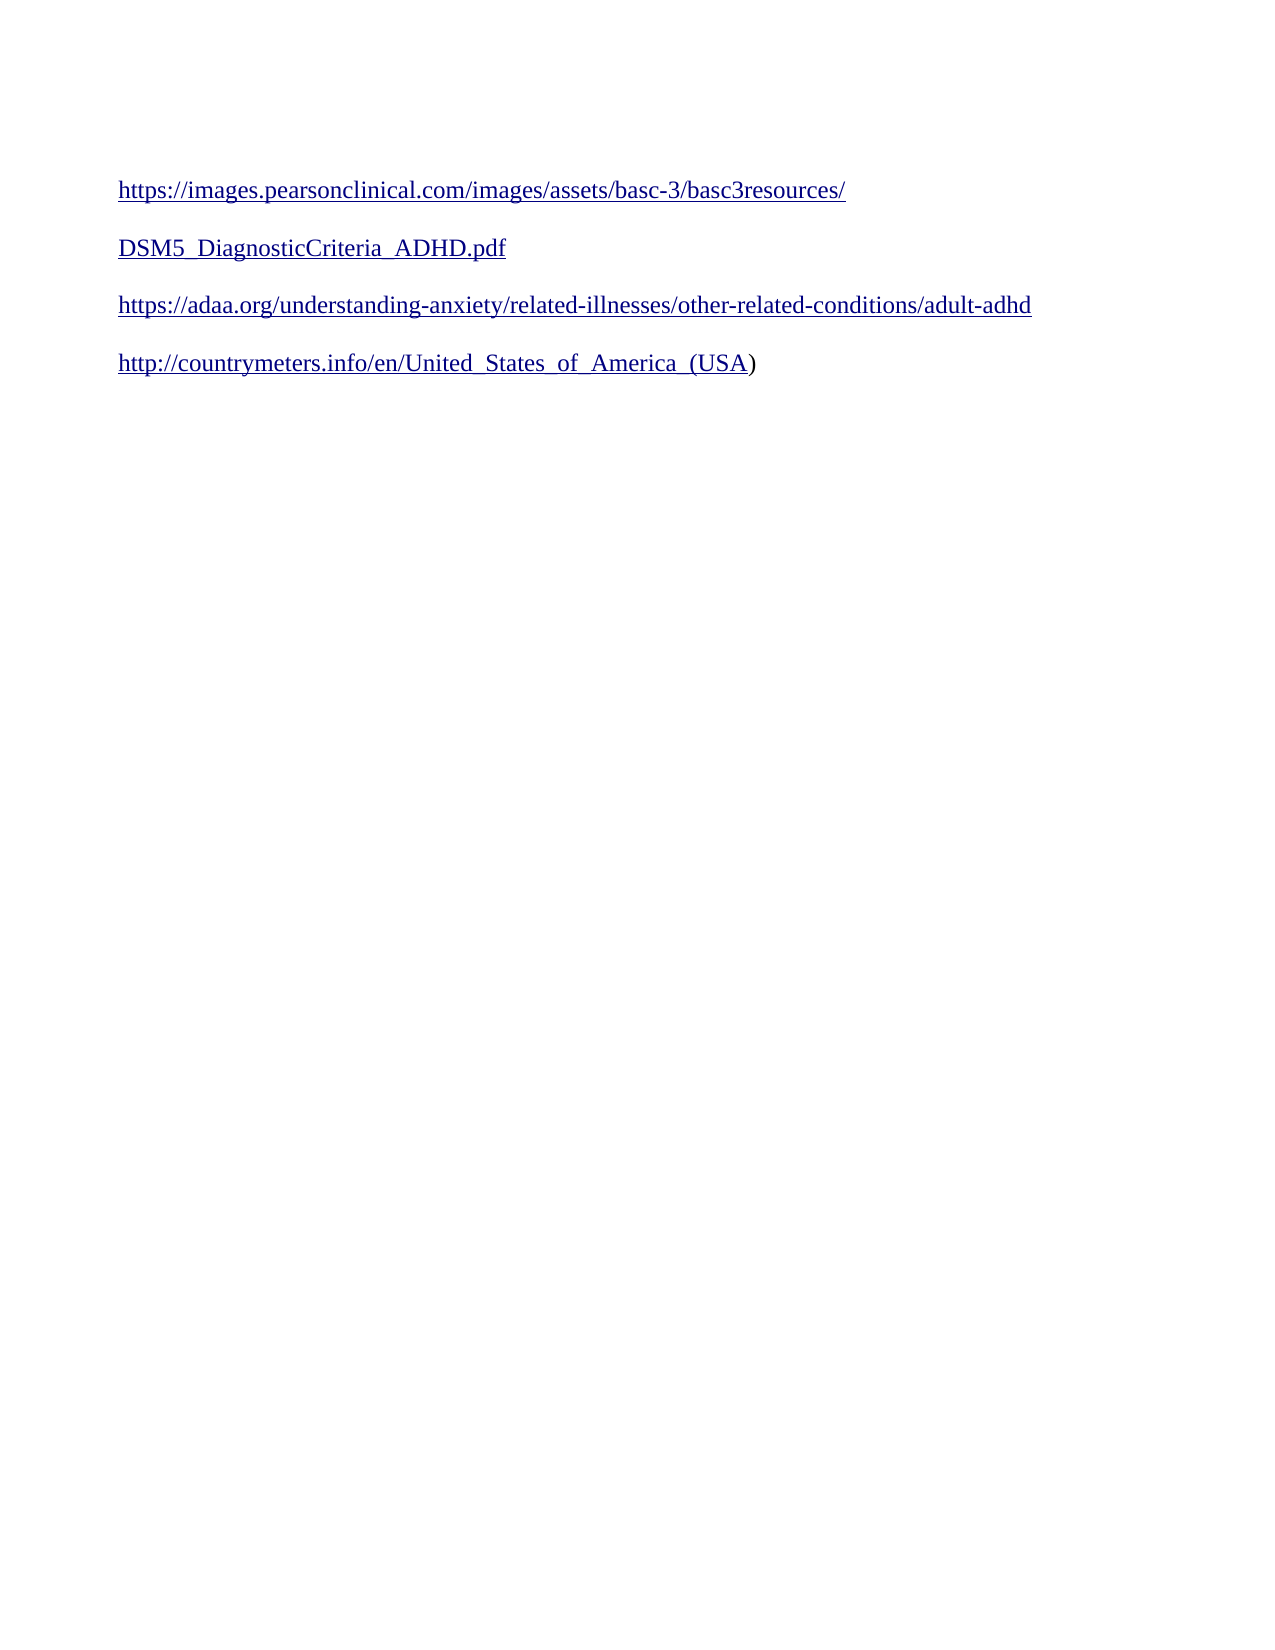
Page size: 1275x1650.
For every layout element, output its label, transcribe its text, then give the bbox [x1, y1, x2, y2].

text http://countrymeters.info/en/United_States_of_America_(USA) [118, 348, 1157, 377]
text https://adaa.org/understanding-anxiety/related-illnesses/other-related-conditions/adult-adhd [118, 291, 1157, 319]
text https://images.pearsonclinical.com/images/assets/basc-3/basc3resources/DSM5_DiagnosticCriteria_ADHD.pdf [118, 176, 1157, 262]
